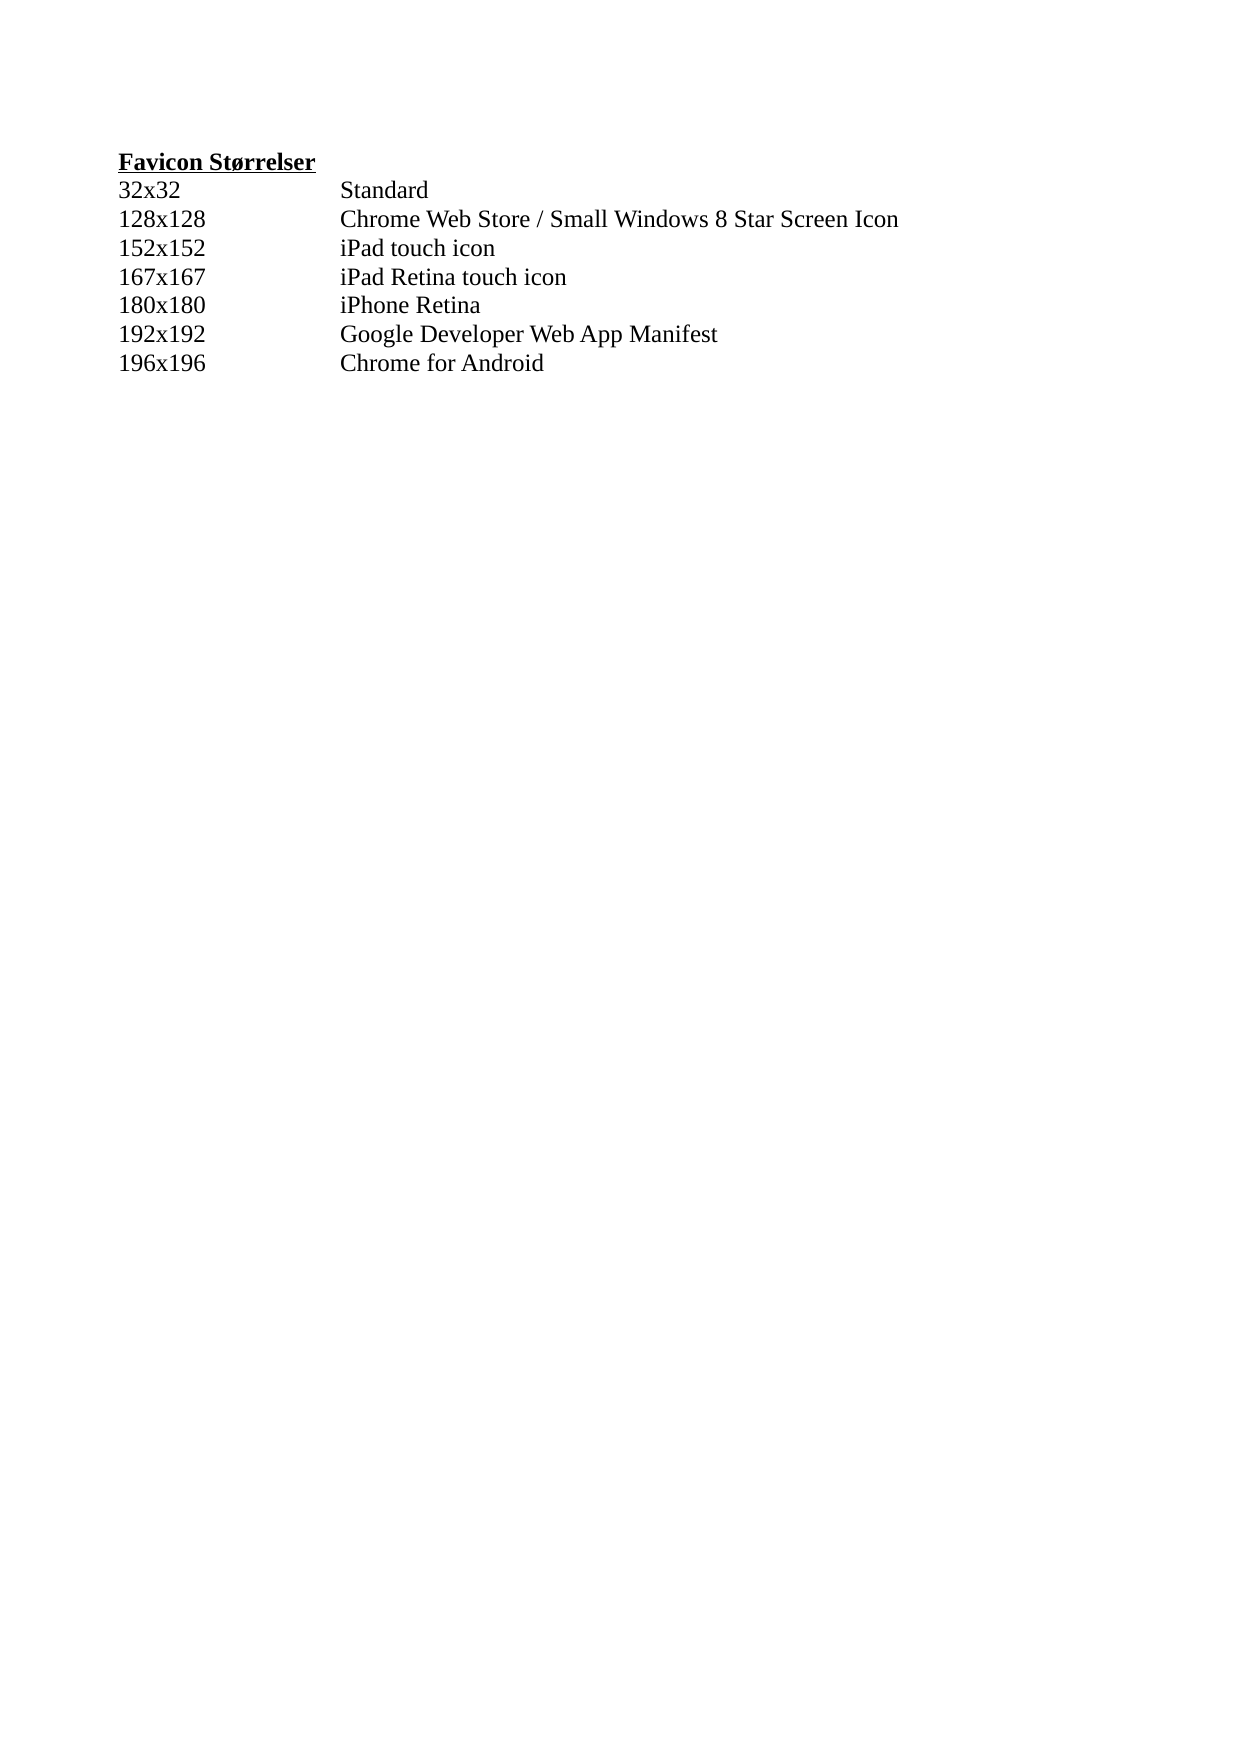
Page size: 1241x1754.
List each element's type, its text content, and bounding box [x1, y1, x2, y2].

text 152x152 iPad touch icon [118, 233, 1122, 262]
text 192x192 Google Developer Web App Manifest [118, 319, 1122, 348]
text 180x180 iPhone Retina [118, 291, 1122, 319]
text 196x196 Chrome for Android [118, 348, 1122, 377]
text 128x128 Chrome Web Store / Small Windows 8 Star Screen Icon [118, 204, 1122, 233]
text Favicon Størrelser [118, 147, 1122, 176]
text 167x167 iPad Retina touch icon [118, 262, 1122, 291]
text 32x32 Standard [118, 176, 1122, 204]
